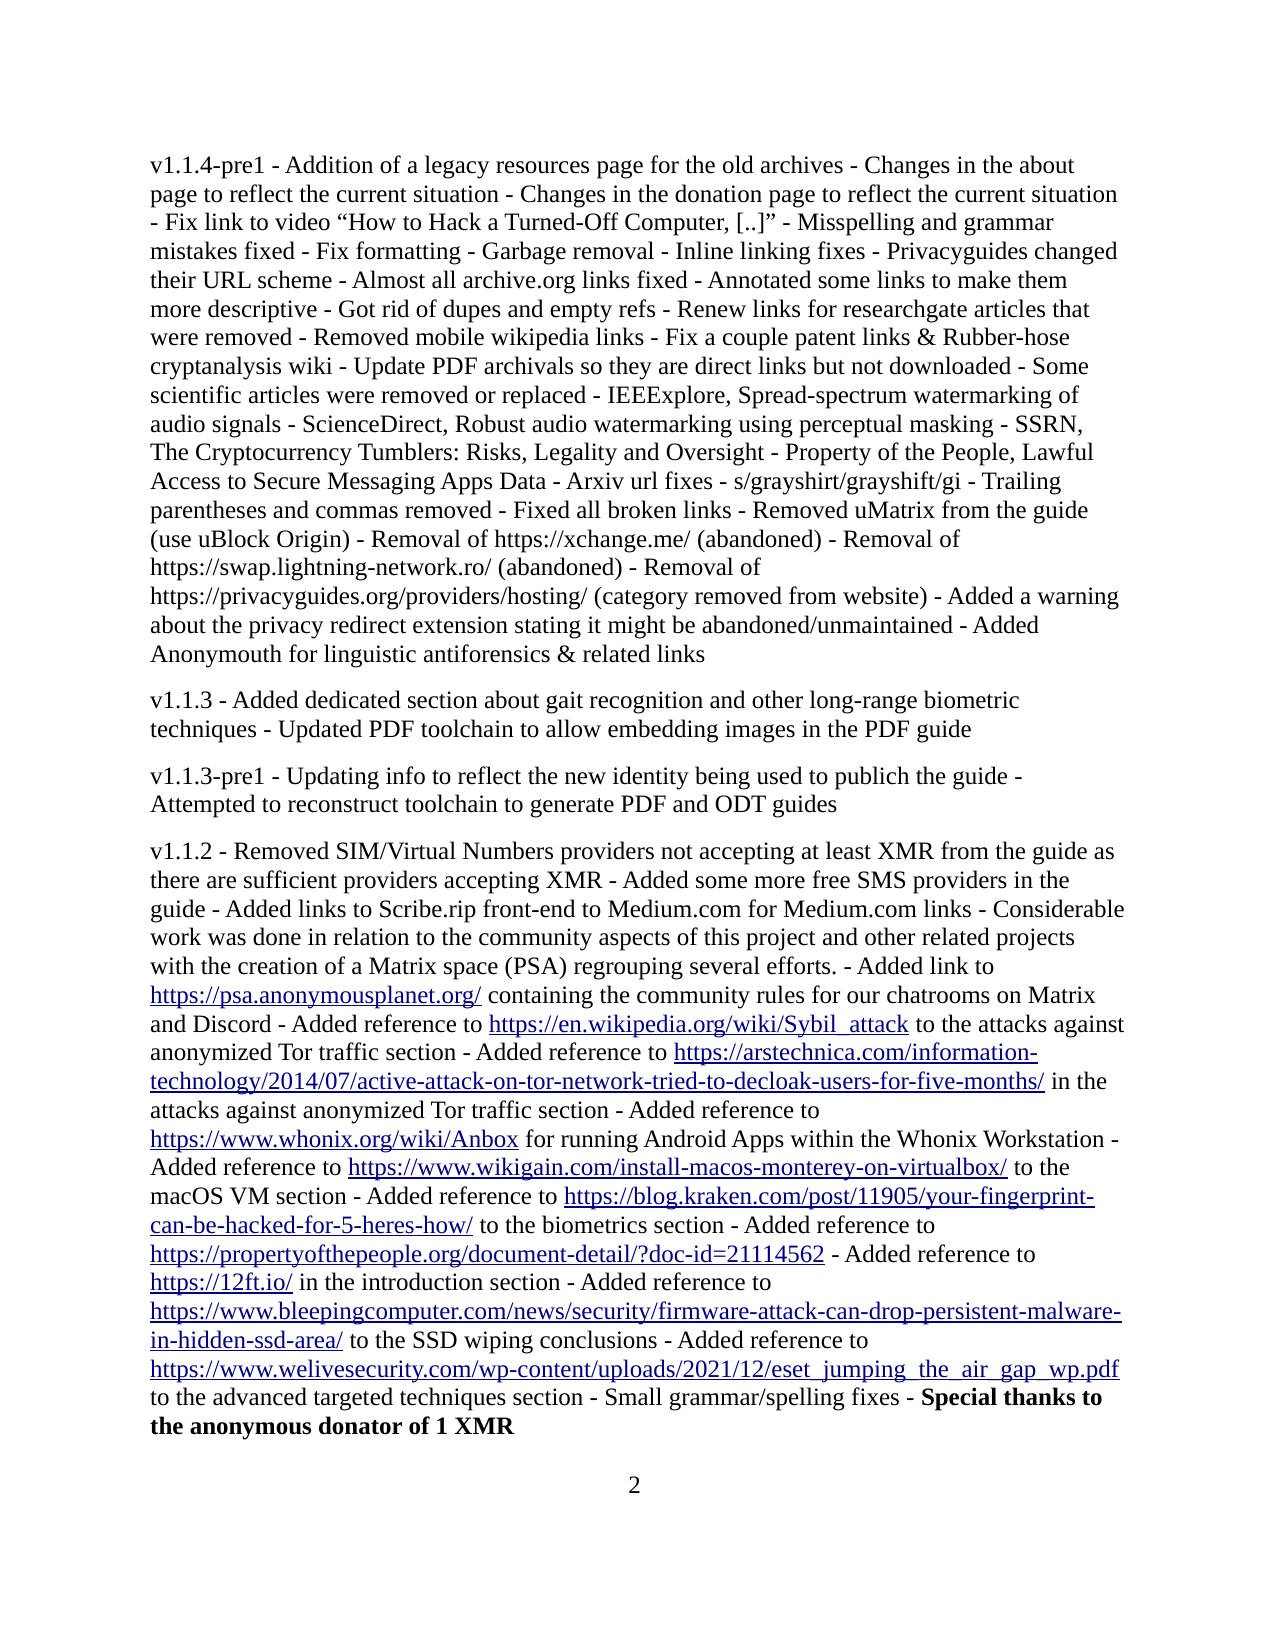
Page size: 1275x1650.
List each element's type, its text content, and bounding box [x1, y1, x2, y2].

text v1.1.3-pre1 - Updating info to reflect the new identity being used to publich the guide - Attempted to reconstruct toolchain to generate PDF and ODT guides [150, 761, 1125, 818]
text v1.1.4-pre1 - Addition of a legacy resources page for the old archives - Changes in the about page to reflect the current situation - Changes in the donation page to reflect the current situation - Fix link to video “How to Hack a Turned-Off Computer, [..]” - Misspelling and grammar mistakes fixed - Fix formatting - Garbage removal - Inline linking fixes - Privacyguides changed their URL scheme - Almost all archive.org links fixed - Annotated some links to make them more descriptive - Got rid of dupes and empty refs - Renew links for researchgate articles that were removed - Removed mobile wikipedia links - Fix a couple patent links & Rubber-hose cryptanalysis wiki - Update PDF archivals so they are direct links but not downloaded - Some scientific articles were removed or replaced - IEEExplore, Spread-spectrum watermarking of audio signals - ScienceDirect, Robust audio watermarking using perceptual masking - SSRN, The Cryptocurrency Tumblers: Risks, Legality and Oversight - Property of the People, Lawful Access to Secure Messaging Apps Data - Arxiv url fixes - s/grayshirt/grayshift/gi - Trailing parentheses and commas removed - Fixed all broken links - Removed uMatrix from the guide (use uBlock Origin) - Removal of https://xchange.me/ (abandoned) - Removal of https://swap.lightning-network.ro/ (abandoned) - Removal of https://privacyguides.org/providers/hosting/ (category removed from website) - Added a warning about the privacy redirect extension stating it might be abandoned/unmaintained - Added Anonymouth for linguistic antiforensics & related links [150, 150, 1125, 667]
text v1.1.3 - Added dedicated section about gait recognition and other long-range biometric techniques - Updated PDF toolchain to allow embedding images in the PDF guide [150, 685, 1125, 743]
text v1.1.2 - Removed SIM/Virtual Numbers providers not accepting at least XMR from the guide as there are sufficient providers accepting XMR - Added some more free SMS providers in the guide - Added links to Scribe.rip front-end to Medium.com for Medium.com links - Considerable work was done in relation to the community aspects of this project and other related projects with the creation of a Matrix space (PSA) regrouping several efforts. - Added link to https://psa.anonymousplanet.org/ containing the community rules for our chatrooms on Matrix and Discord - Added reference to https://en.wikipedia.org/wiki/Sybil_attack to the attacks against anonymized Tor traffic section - Added reference to https://arstechnica.com/information-technology/2014/07/active-attack-on-tor-network-tried-to-decloak-users-for-five-months/ in the attacks against anonymized Tor traffic section - Added reference to https://www.whonix.org/wiki/Anbox for running Android Apps within the Whonix Workstation - Added reference to https://www.wikigain.com/install-macos-monterey-on-virtualbox/ to the macOS VM section - Added reference to https://blog.kraken.com/post/11905/your-fingerprint-can-be-hacked-for-5-heres-how/ to the biometrics section - Added reference to https://propertyofthepeople.org/document-detail/?doc-id=21114562 - Added reference to https://12ft.io/ in the introduction section - Added reference to https://www.bleepingcomputer.com/news/security/firmware-attack-can-drop-persistent-malware-in-hidden-ssd-area/ to the SSD wiping conclusions - Added reference to https://www.welivesecurity.com/wp-content/uploads/2021/12/eset_jumping_the_air_gap_wp.pdf to the advanced targeted techniques section - Small grammar/spelling fixes - Special thanks to the anonymous donator of 1 XMR [150, 836, 1125, 1440]
